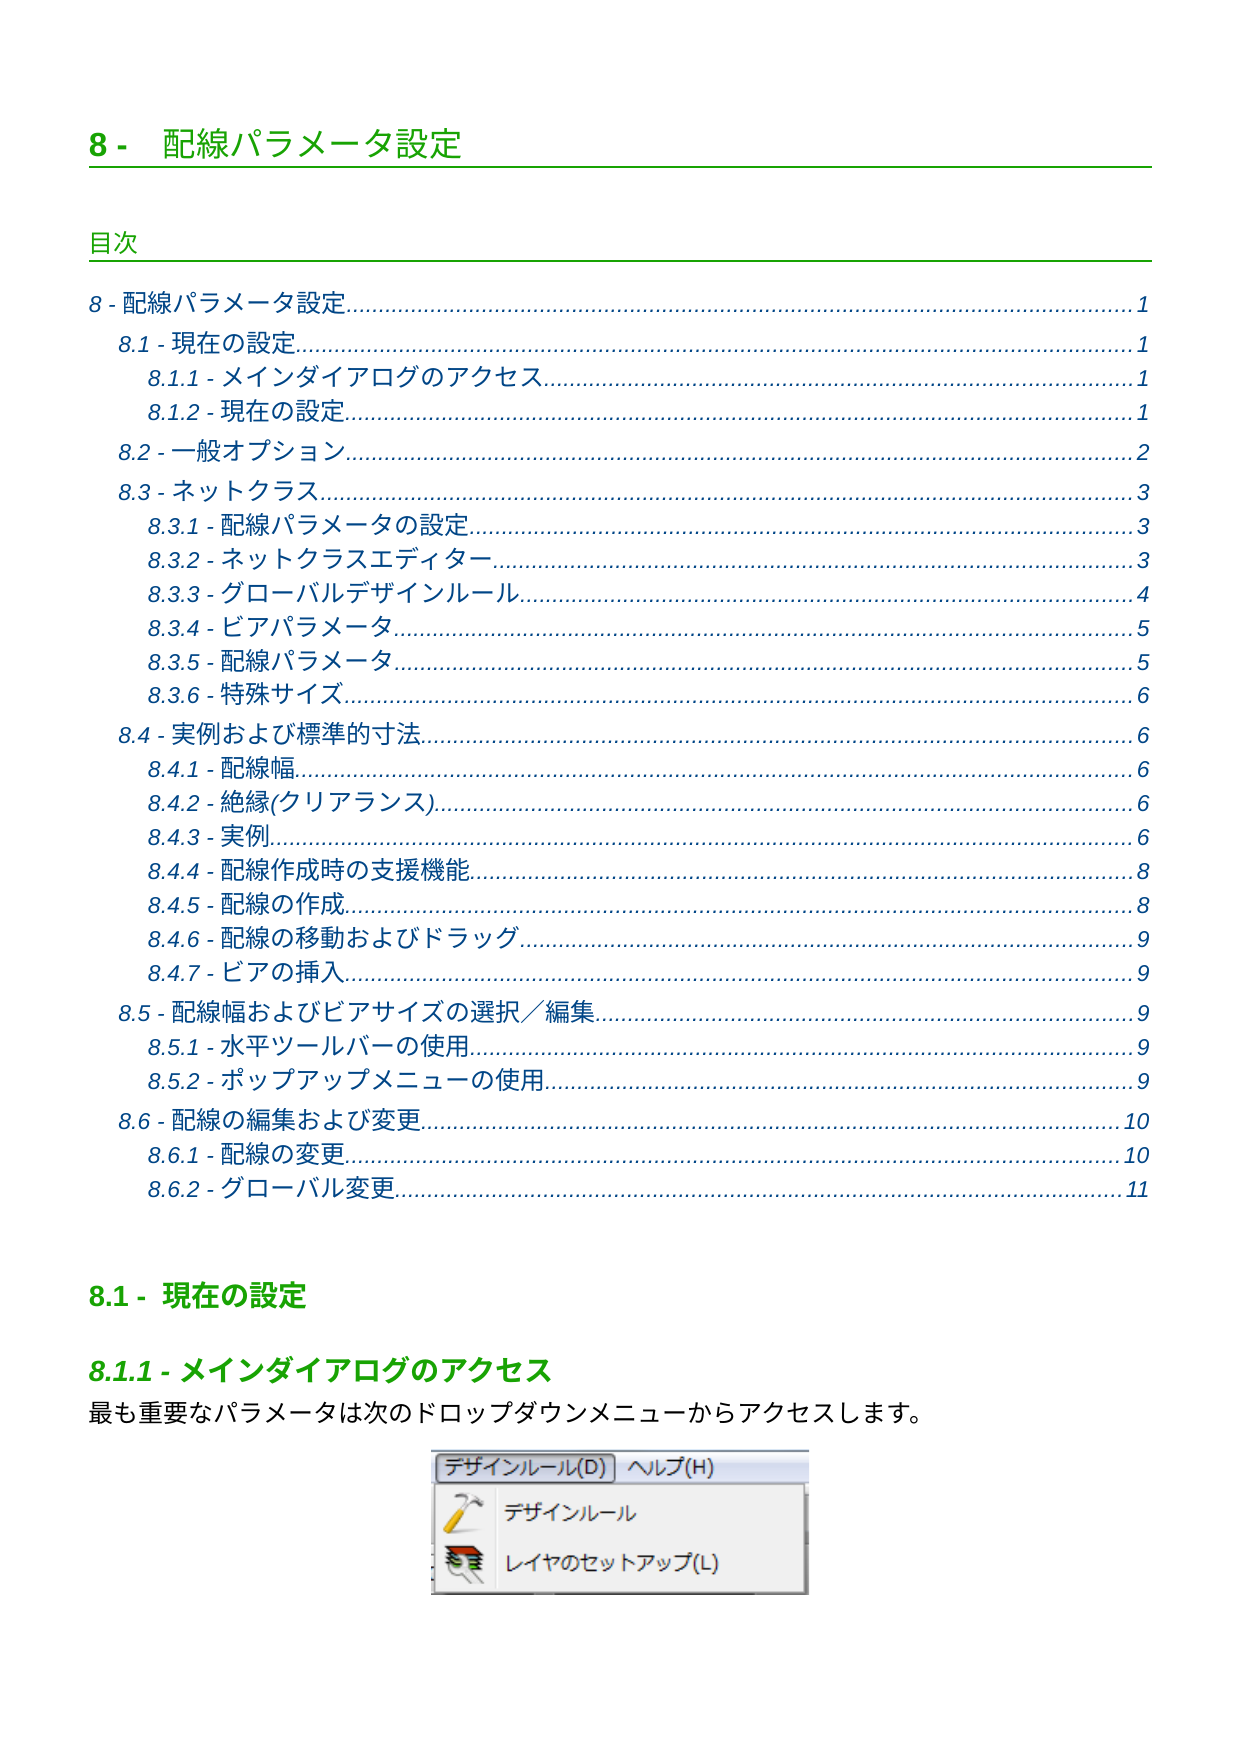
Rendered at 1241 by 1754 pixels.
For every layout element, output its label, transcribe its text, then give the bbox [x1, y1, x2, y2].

text 最も重要なパラメータは次のドロップダウンメニューからアクセスします。 [88, 1396, 1152, 1430]
text 目次 [88, 226, 1152, 262]
subtitle 配線パラメータ設定 [88, 120, 1152, 168]
text 8.3.1 - 配線パラメータの設定 3 [148, 508, 1152, 542]
text 8.4.3 - 実例 6 [148, 819, 1152, 853]
subtitle 現在の設定 [88, 1276, 1152, 1315]
text 8.3.5 - 配線パラメータ 5 [148, 643, 1152, 677]
text 8.1 - 現在の設定 1 [118, 326, 1152, 360]
text 8.5 - 配線幅およびビアサイズの選択／編集 9 [118, 995, 1152, 1029]
text 8.4.6 - 配線の移動およびドラッグ 9 [148, 921, 1152, 955]
text 8.4 - 実例および標準的寸法 6 [118, 717, 1152, 751]
text 8.4.5 - 配線の作成 8 [148, 887, 1152, 921]
text 8.6.1 - 配線の変更 10 [148, 1137, 1152, 1171]
text 8.4.1 - 配線幅 6 [148, 751, 1152, 785]
text 8.4.4 - 配線作成時の支援機能 8 [148, 853, 1152, 887]
text 8.1.1 - メインダイアログのアクセス 1 [148, 360, 1152, 394]
text 8.5.1 - 水平ツールバーの使用 9 [148, 1029, 1152, 1063]
text 8.6.2 - グローバル変更 11 [148, 1171, 1152, 1205]
text 8.4.2 - 絶縁(クリアランス) 6 [148, 785, 1152, 819]
text 8 - 配線パラメータ設定 1 [88, 286, 1152, 320]
text 8.3.4 - ビアパラメータ 5 [148, 609, 1152, 643]
text 8.3.6 - 特殊サイズ 6 [148, 677, 1152, 711]
text 8.3.3 - グローバルデザインルール 4 [148, 576, 1152, 609]
text 8.3 - ネットクラス 3 [118, 474, 1152, 508]
text 8.4.7 - ビアの挿入 9 [148, 955, 1152, 989]
text 8.3.2 - ネットクラスエディター 3 [148, 542, 1152, 576]
subtitle メインダイアログのアクセス [88, 1351, 1152, 1390]
text 8.6 - 配線の編集および変更 10 [118, 1103, 1152, 1137]
picture [431, 1449, 810, 1595]
text 8.2 - 一般オプション 2 [118, 434, 1152, 468]
text 8.5.2 - ポップアップメニューの使用 9 [148, 1063, 1152, 1097]
text 8.1.2 - 現在の設定 1 [148, 394, 1152, 428]
